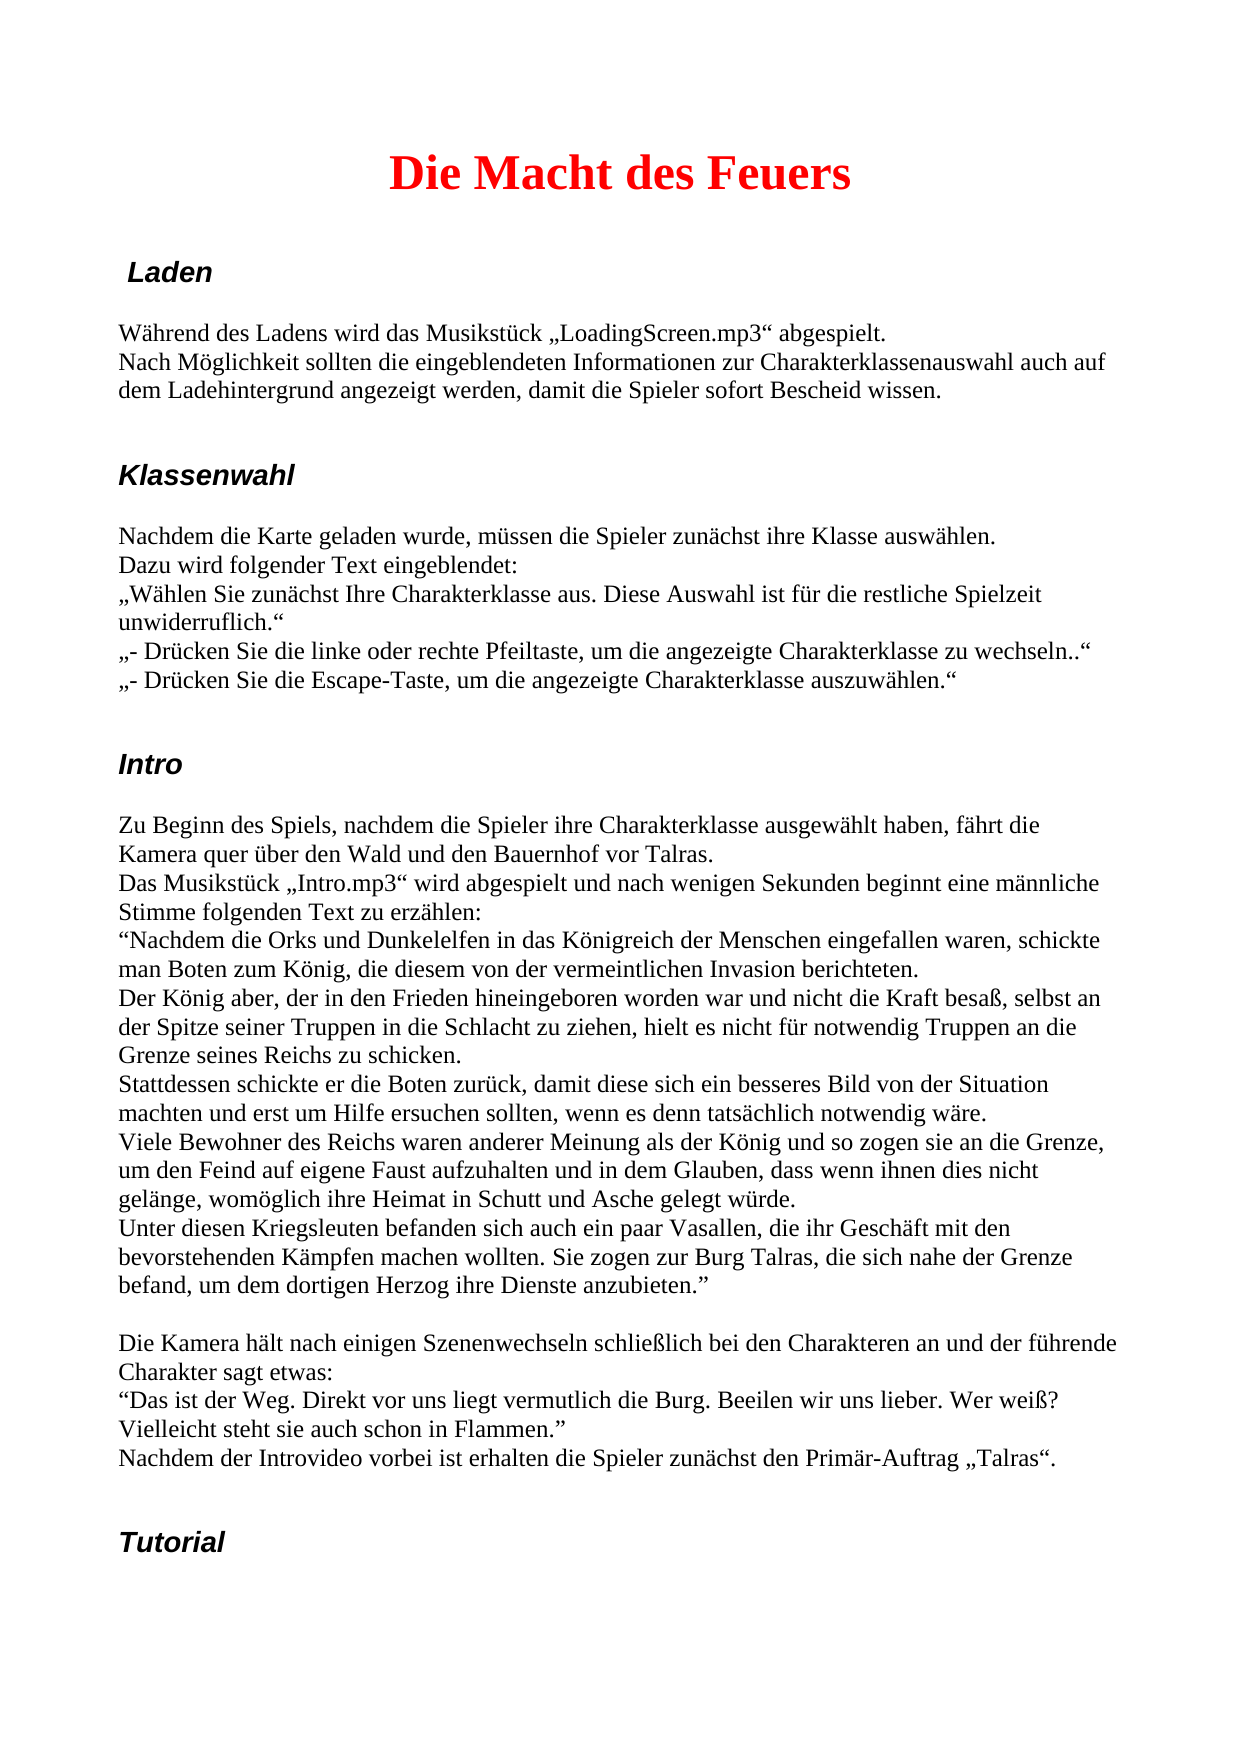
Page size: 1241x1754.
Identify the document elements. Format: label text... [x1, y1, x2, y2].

subtitle Tutorial [118, 1525, 1122, 1559]
subtitle Nach Möglichkeit sollten die eingeblendeten Informationen zur Charakterklassenauswahl auch auf dem Ladehintergrund angezeigt werden, damit die Spieler sofort Bescheid wissen. [118, 347, 1122, 404]
text „- Drücken Sie die linke oder rechte Pfeiltaste, um die angezeigte Charakterklasse zu wechseln..“ [118, 636, 1122, 665]
text „- Drücken Sie die Escape-Taste, um die angezeigte Charakterklasse auszuwählen.“ [118, 665, 1122, 694]
text Das Musikstück „Intro.mp3“ wird abgespielt und nach wenigen Sekunden beginnt eine männliche Stimme folgenden Text zu erzählen: [118, 868, 1122, 925]
subtitle Die Macht des Feuers [118, 143, 1122, 201]
text Dazu wird folgender Text eingeblendet: [118, 550, 1122, 579]
text Der König aber, der in den Frieden hineingeboren worden war und nicht die Kraft besaß, selbst an der Spitze seiner Truppen in die Schlacht zu ziehen, hielt es nicht für notwendig Truppen an die Grenze seines Reichs zu schicken. [118, 983, 1122, 1069]
subtitle Intro [118, 747, 1122, 781]
text Die Kamera hält nach einigen Szenenwechseln schließlich bei den Charakteren an und der führende Charakter sagt etwas: [118, 1328, 1122, 1385]
text Zu Beginn des Spiels, nachdem die Spieler ihre Charakterklasse ausgewählt haben, fährt die Kamera quer über den Wald und den Bauernhof vor Talras. [118, 810, 1122, 868]
text “Das ist der Weg. Direkt vor uns liegt vermutlich die Burg. Beeilen wir uns lieber. Wer weiß? Vielleicht steht sie auch schon in Flammen.” [118, 1385, 1122, 1443]
text Viele Bewohner des Reichs waren anderer Meinung als der König und so zogen sie an die Grenze, um den Feind auf eigene Faust aufzuhalten und in dem Glauben, dass wenn ihnen dies nicht gelänge, womöglich ihre Heimat in Schutt und Asche gelegt würde. [118, 1127, 1122, 1213]
text „Wählen Sie zunächst Ihre Charakterklasse aus. Diese Auswahl ist für die restliche Spielzeit unwiderruflich.“ [118, 579, 1122, 636]
text “Nachdem die Orks und Dunkelelfen in das Königreich der Menschen eingefallen waren, schickte man Boten zum König, die diesem von der vermeintlichen Invasion berichteten. [118, 925, 1122, 983]
subtitle Klassenwahl [118, 458, 1122, 492]
text Stattdessen schickte er die Boten zurück, damit diese sich ein besseres Bild von der Situation machten und erst um Hilfe ersuchen sollten, wenn es denn tatsächlich notwendig wäre. [118, 1069, 1122, 1127]
subtitle Während des Ladens wird das Musikstück „LoadingScreen.mp3“ abgespielt. [118, 318, 1122, 347]
text Nachdem der Introvideo vorbei ist erhalten die Spieler zunächst den Primär-Auftrag „Talras“. [118, 1443, 1122, 1472]
subtitle Laden [127, 255, 1113, 289]
text Unter diesen Kriegsleuten befanden sich auch ein paar Vasallen, die ihr Geschäft mit den bevorstehenden Kämpfen machen wollten. Sie zogen zur Burg Talras, die sich nahe der Grenze befand, um dem dortigen Herzog ihre Dienste anzubieten.” [118, 1213, 1122, 1299]
text Nachdem die Karte geladen wurde, müssen die Spieler zunächst ihre Klasse auswählen. [118, 521, 1122, 550]
